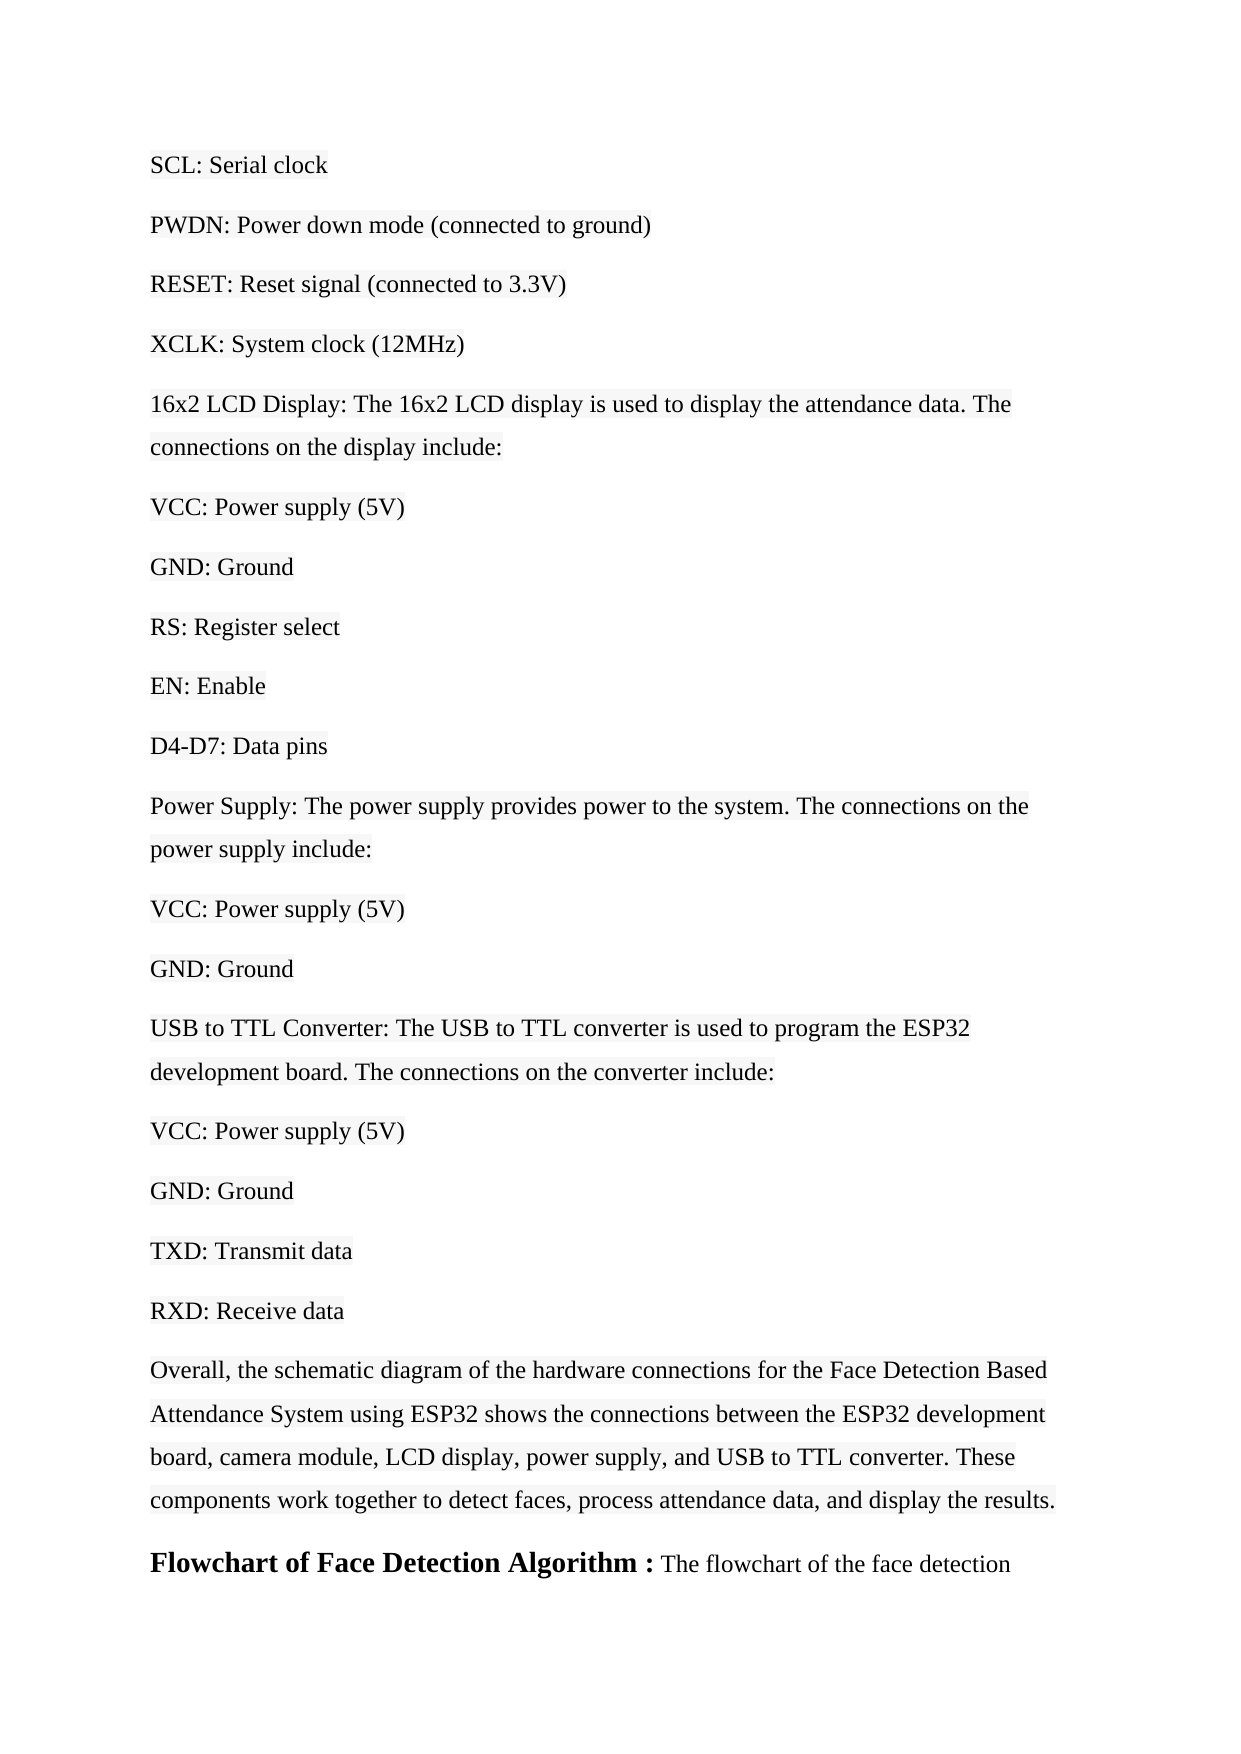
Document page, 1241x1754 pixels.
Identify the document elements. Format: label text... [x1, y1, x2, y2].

text VCC: Power supply (5V) [150, 1116, 1090, 1145]
text Power Supply: The power supply provides power to the system. The connections on the power supply include: [150, 791, 1090, 863]
text GND: Ground [150, 1176, 1090, 1205]
text RS: Register select [150, 612, 1090, 640]
text GND: Ground [150, 954, 1090, 982]
text XCLK: System clock (12MHz) [150, 329, 1090, 358]
text VCC: Power supply (5V) [150, 894, 1090, 923]
text GND: Ground [150, 552, 1090, 581]
text RESET: Reset signal (connected to 3.3V) [150, 269, 1090, 298]
text TXD: Transmit data [150, 1236, 1090, 1265]
text PWDN: Power down mode (connected to ground) [150, 210, 1090, 238]
text D4-D7: Data pins [150, 731, 1090, 760]
text EN: Enable [150, 671, 1090, 700]
text USB to TTL Converter: The USB to TTL converter is used to program the ESP32 development board. The connections on the converter include: [150, 1013, 1090, 1085]
text 16x2 LCD Display: The 16x2 LCD display is used to display the attendance data. The connections on the display include: [150, 389, 1090, 461]
text VCC: Power supply (5V) [150, 492, 1090, 521]
text Flowchart of Face Detection Algorithm : The flowchart of the face detection [150, 1545, 1090, 1578]
text SCL: Serial clock [150, 150, 1090, 179]
text RXD: Receive data [150, 1296, 1090, 1324]
text Overall, the schematic diagram of the hardware connections for the Face Detection Based Attendance System using ESP32 shows the connections between the ESP32 development board, camera module, LCD display, power supply, and USB to TTL converter. These components work together to detect faces, process attendance data, and display the results. [150, 1356, 1090, 1514]
